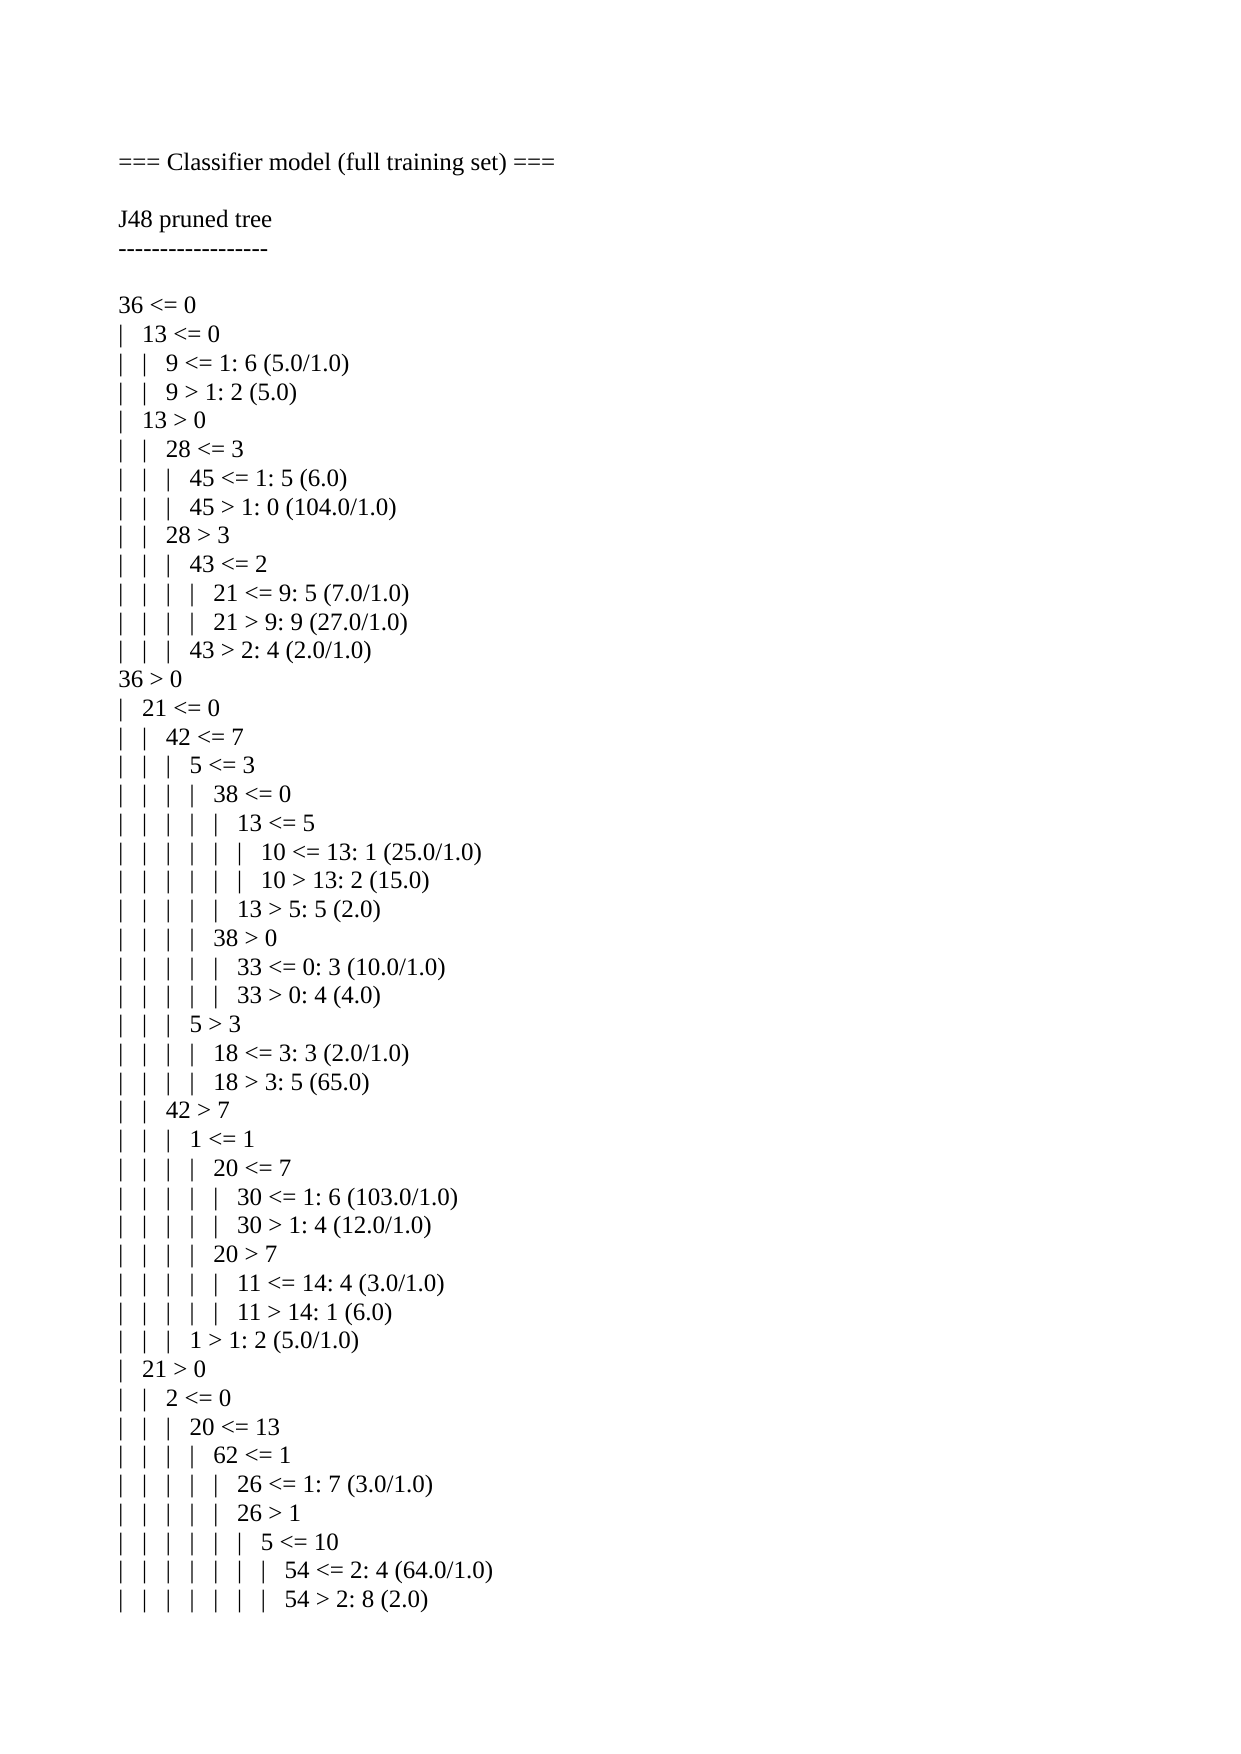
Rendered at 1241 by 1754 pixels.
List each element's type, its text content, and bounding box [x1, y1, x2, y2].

text | | | | | 13 > 5: 5 (2.0) [118, 894, 1122, 923]
text | | | | | 11 <= 14: 4 (3.0/1.0) [118, 1268, 1122, 1297]
text | | 2 <= 0 [118, 1383, 1122, 1412]
text | | | | 18 > 3: 5 (65.0) [118, 1067, 1122, 1096]
text | 21 > 0 [118, 1354, 1122, 1383]
text | | 42 > 7 [118, 1096, 1122, 1124]
text | 21 <= 0 [118, 693, 1122, 722]
text | | | 20 <= 13 [118, 1412, 1122, 1441]
text | | | | | | 10 > 13: 2 (15.0) [118, 866, 1122, 894]
text | | | 5 <= 3 [118, 751, 1122, 779]
text | | | | | | 5 <= 10 [118, 1527, 1122, 1556]
text | | | 43 > 2: 4 (2.0/1.0) [118, 636, 1122, 664]
text | | | 1 > 1: 2 (5.0/1.0) [118, 1326, 1122, 1354]
text | | | | 20 > 7 [118, 1239, 1122, 1268]
text | | | | | 33 <= 0: 3 (10.0/1.0) [118, 952, 1122, 981]
text | | | | | | | 54 > 2: 8 (2.0) [118, 1584, 1122, 1613]
text | | | | 38 <= 0 [118, 779, 1122, 808]
text | | 9 > 1: 2 (5.0) [118, 377, 1122, 406]
text | | 28 <= 3 [118, 434, 1122, 463]
text | | | 5 > 3 [118, 1009, 1122, 1038]
text | | | | 62 <= 1 [118, 1441, 1122, 1469]
text | | | | 21 > 9: 9 (27.0/1.0) [118, 607, 1122, 636]
text | | | | 20 <= 7 [118, 1153, 1122, 1182]
text | | | | | 26 <= 1: 7 (3.0/1.0) [118, 1469, 1122, 1498]
text J48 pruned tree [118, 204, 1122, 233]
text | | | | | 26 > 1 [118, 1498, 1122, 1527]
text | | | 45 > 1: 0 (104.0/1.0) [118, 492, 1122, 521]
text | | | | | 30 > 1: 4 (12.0/1.0) [118, 1211, 1122, 1239]
text 36 > 0 [118, 664, 1122, 693]
text | | | | | 11 > 14: 1 (6.0) [118, 1297, 1122, 1326]
text ------------------ [118, 233, 1122, 262]
text | | | | | | 10 <= 13: 1 (25.0/1.0) [118, 837, 1122, 866]
text | | | | | 30 <= 1: 6 (103.0/1.0) [118, 1182, 1122, 1211]
text | 13 > 0 [118, 406, 1122, 434]
text | 13 <= 0 [118, 319, 1122, 348]
text | | | 1 <= 1 [118, 1124, 1122, 1153]
text | | | | 38 > 0 [118, 923, 1122, 952]
text | | 9 <= 1: 6 (5.0/1.0) [118, 348, 1122, 377]
text | | | | | | | 54 <= 2: 4 (64.0/1.0) [118, 1556, 1122, 1584]
text | | | | | 33 > 0: 4 (4.0) [118, 981, 1122, 1009]
text 36 <= 0 [118, 291, 1122, 319]
text | | | | | 13 <= 5 [118, 808, 1122, 837]
text === Classifier model (full training set) === [118, 147, 1122, 176]
text | | | 43 <= 2 [118, 549, 1122, 578]
text | | | | 18 <= 3: 3 (2.0/1.0) [118, 1038, 1122, 1067]
text | | 42 <= 7 [118, 722, 1122, 751]
text | | 28 > 3 [118, 521, 1122, 549]
text | | | | 21 <= 9: 5 (7.0/1.0) [118, 578, 1122, 607]
text | | | 45 <= 1: 5 (6.0) [118, 463, 1122, 492]
